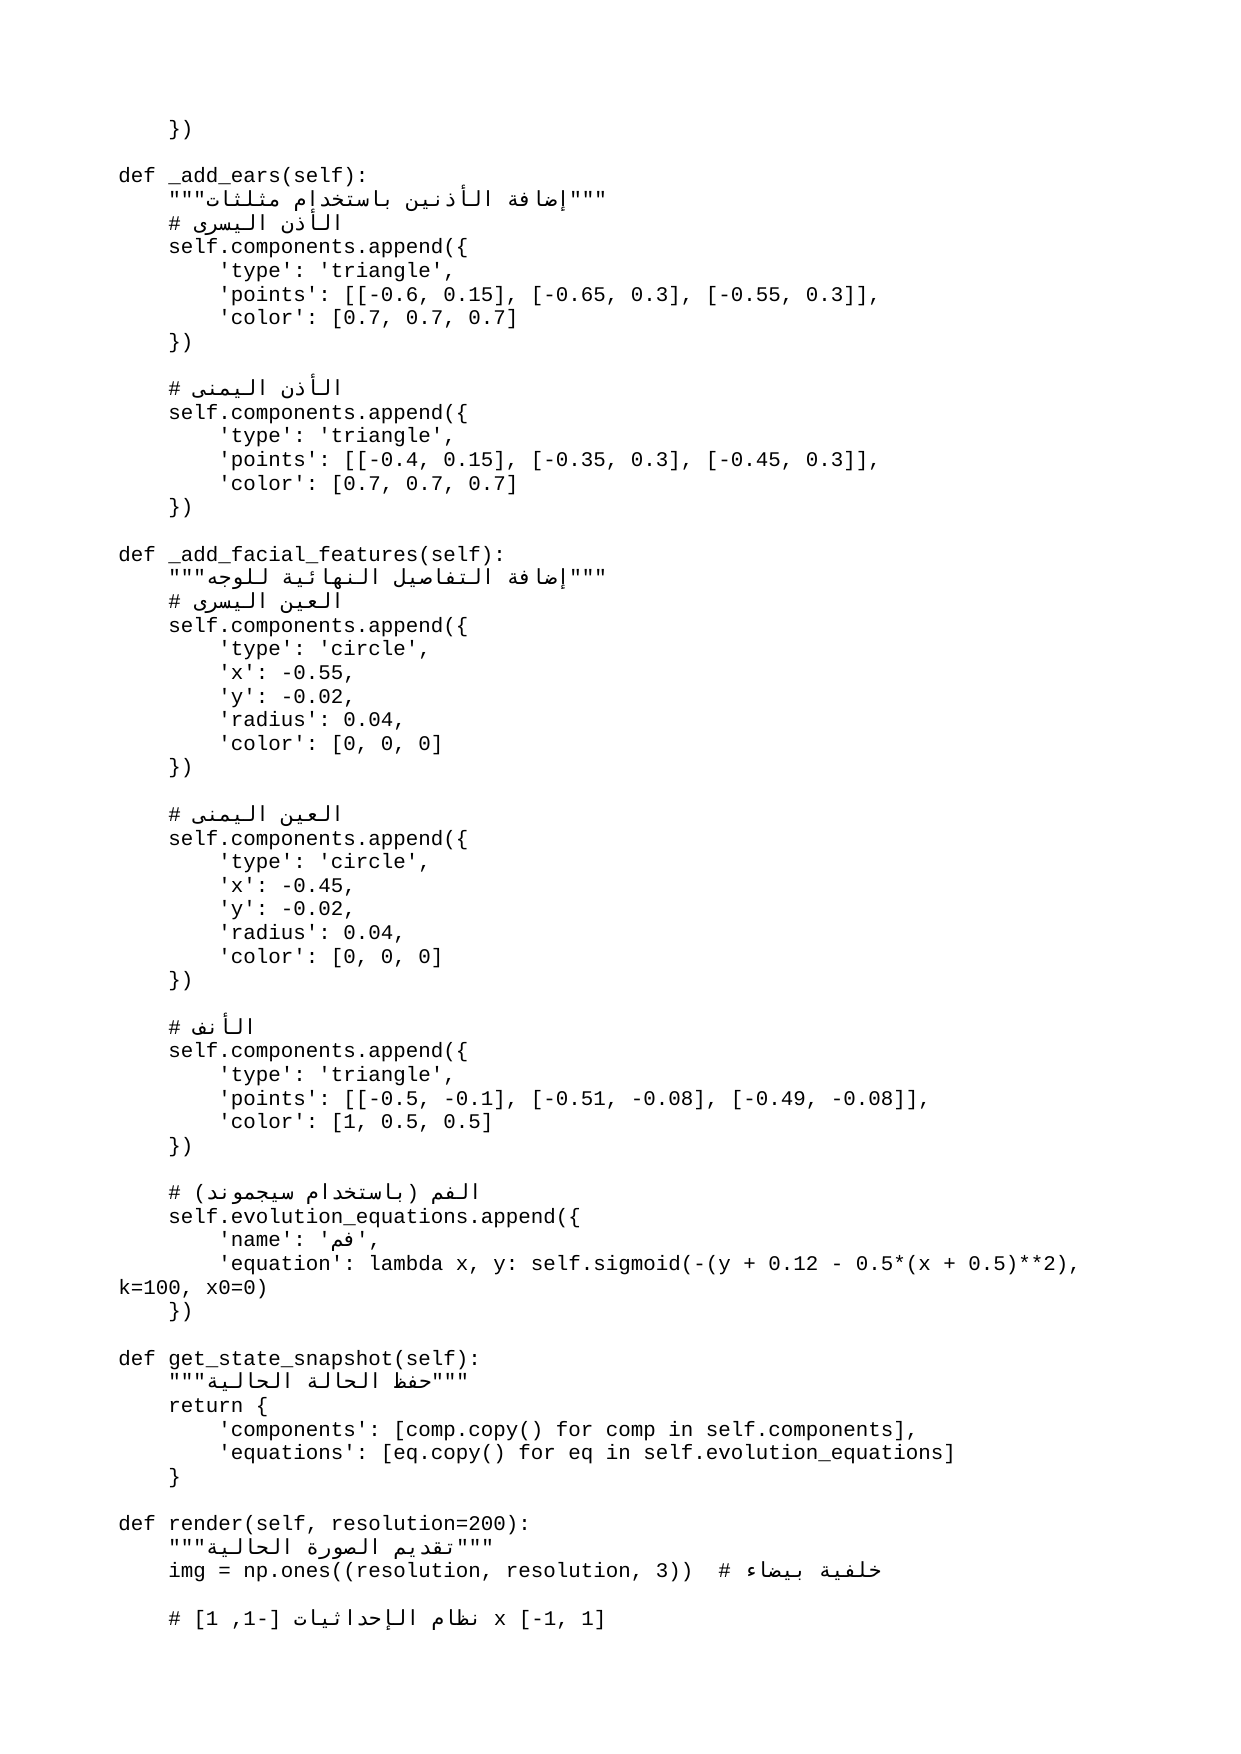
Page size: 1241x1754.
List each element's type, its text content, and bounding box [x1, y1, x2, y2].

text 'points': [[-0.6, 0.15], [-0.65, 0.3], [-0.55, 0.3]], [118, 284, 1122, 307]
text }) [118, 969, 1122, 993]
text 'components': [comp.copy() for comp in self.components], [118, 1419, 1122, 1442]
text 'color': [0, 0, 0] [118, 733, 1122, 757]
text 'type': 'circle', [118, 638, 1122, 662]
text }) [118, 496, 1122, 520]
text 'type': 'triangle', [118, 426, 1122, 449]
text 'color': [0.7, 0.7, 0.7] [118, 307, 1122, 331]
text }) [118, 331, 1122, 354]
text 'y': -0.02, [118, 898, 1122, 922]
text 'radius': 0.04, [118, 922, 1122, 946]
text }) [118, 118, 1122, 142]
text return { [118, 1395, 1122, 1419]
text """إضافة الأذنين باستخدام مثلثات""" [118, 189, 1122, 213]
text 'color': [1, 0.5, 0.5] [118, 1111, 1122, 1135]
text def _add_facial_features(self): [118, 544, 1122, 567]
text def get_state_snapshot(self): [118, 1348, 1122, 1371]
text }) [118, 757, 1122, 780]
text self.components.append({ [118, 1040, 1122, 1064]
text 'points': [[-0.4, 0.15], [-0.35, 0.3], [-0.45, 0.3]], [118, 449, 1122, 473]
text self.components.append({ [118, 236, 1122, 260]
text 'x': -0.55, [118, 662, 1122, 686]
text 'x': -0.45, [118, 875, 1122, 898]
text """تقديم الصورة الحالية""" [118, 1537, 1122, 1561]
text # الفم (باستخدام سيجموند) [118, 1182, 1122, 1206]
text # العين اليمنى [118, 804, 1122, 827]
text # نظام الإحداثيات [-1, 1] x [-1, 1] [118, 1608, 1122, 1631]
text 'equation': lambda x, y: self.sigmoid(-(y + 0.12 - 0.5*(x + 0.5)**2), k=100, x0=0) [118, 1253, 1122, 1300]
text img = np.ones((resolution, resolution, 3)) # خلفية بيضاء [118, 1561, 1122, 1584]
text 'type': 'circle', [118, 851, 1122, 875]
text """حفظ الحالة الحالية""" [118, 1371, 1122, 1395]
text } [118, 1466, 1122, 1489]
text # العين اليسرى [118, 591, 1122, 615]
text 'equations': [eq.copy() for eq in self.evolution_equations] [118, 1442, 1122, 1466]
text }) [118, 1300, 1122, 1324]
text self.components.append({ [118, 827, 1122, 851]
text 'radius': 0.04, [118, 709, 1122, 733]
text def _add_ears(self): [118, 165, 1122, 189]
text self.evolution_equations.append({ [118, 1206, 1122, 1229]
text 'color': [0.7, 0.7, 0.7] [118, 473, 1122, 496]
text 'name': 'فم', [118, 1229, 1122, 1253]
text 'color': [0, 0, 0] [118, 946, 1122, 969]
text # الأذن اليمنى [118, 378, 1122, 402]
text self.components.append({ [118, 615, 1122, 638]
text self.components.append({ [118, 402, 1122, 426]
text }) [118, 1135, 1122, 1158]
text """إضافة التفاصيل النهائية للوجه""" [118, 567, 1122, 591]
text def render(self, resolution=200): [118, 1513, 1122, 1537]
text 'type': 'triangle', [118, 1064, 1122, 1088]
text 'y': -0.02, [118, 686, 1122, 709]
text # الأذن اليسرى [118, 213, 1122, 236]
text # الأنف [118, 1017, 1122, 1040]
text 'type': 'triangle', [118, 260, 1122, 284]
text 'points': [[-0.5, -0.1], [-0.51, -0.08], [-0.49, -0.08]], [118, 1088, 1122, 1111]
